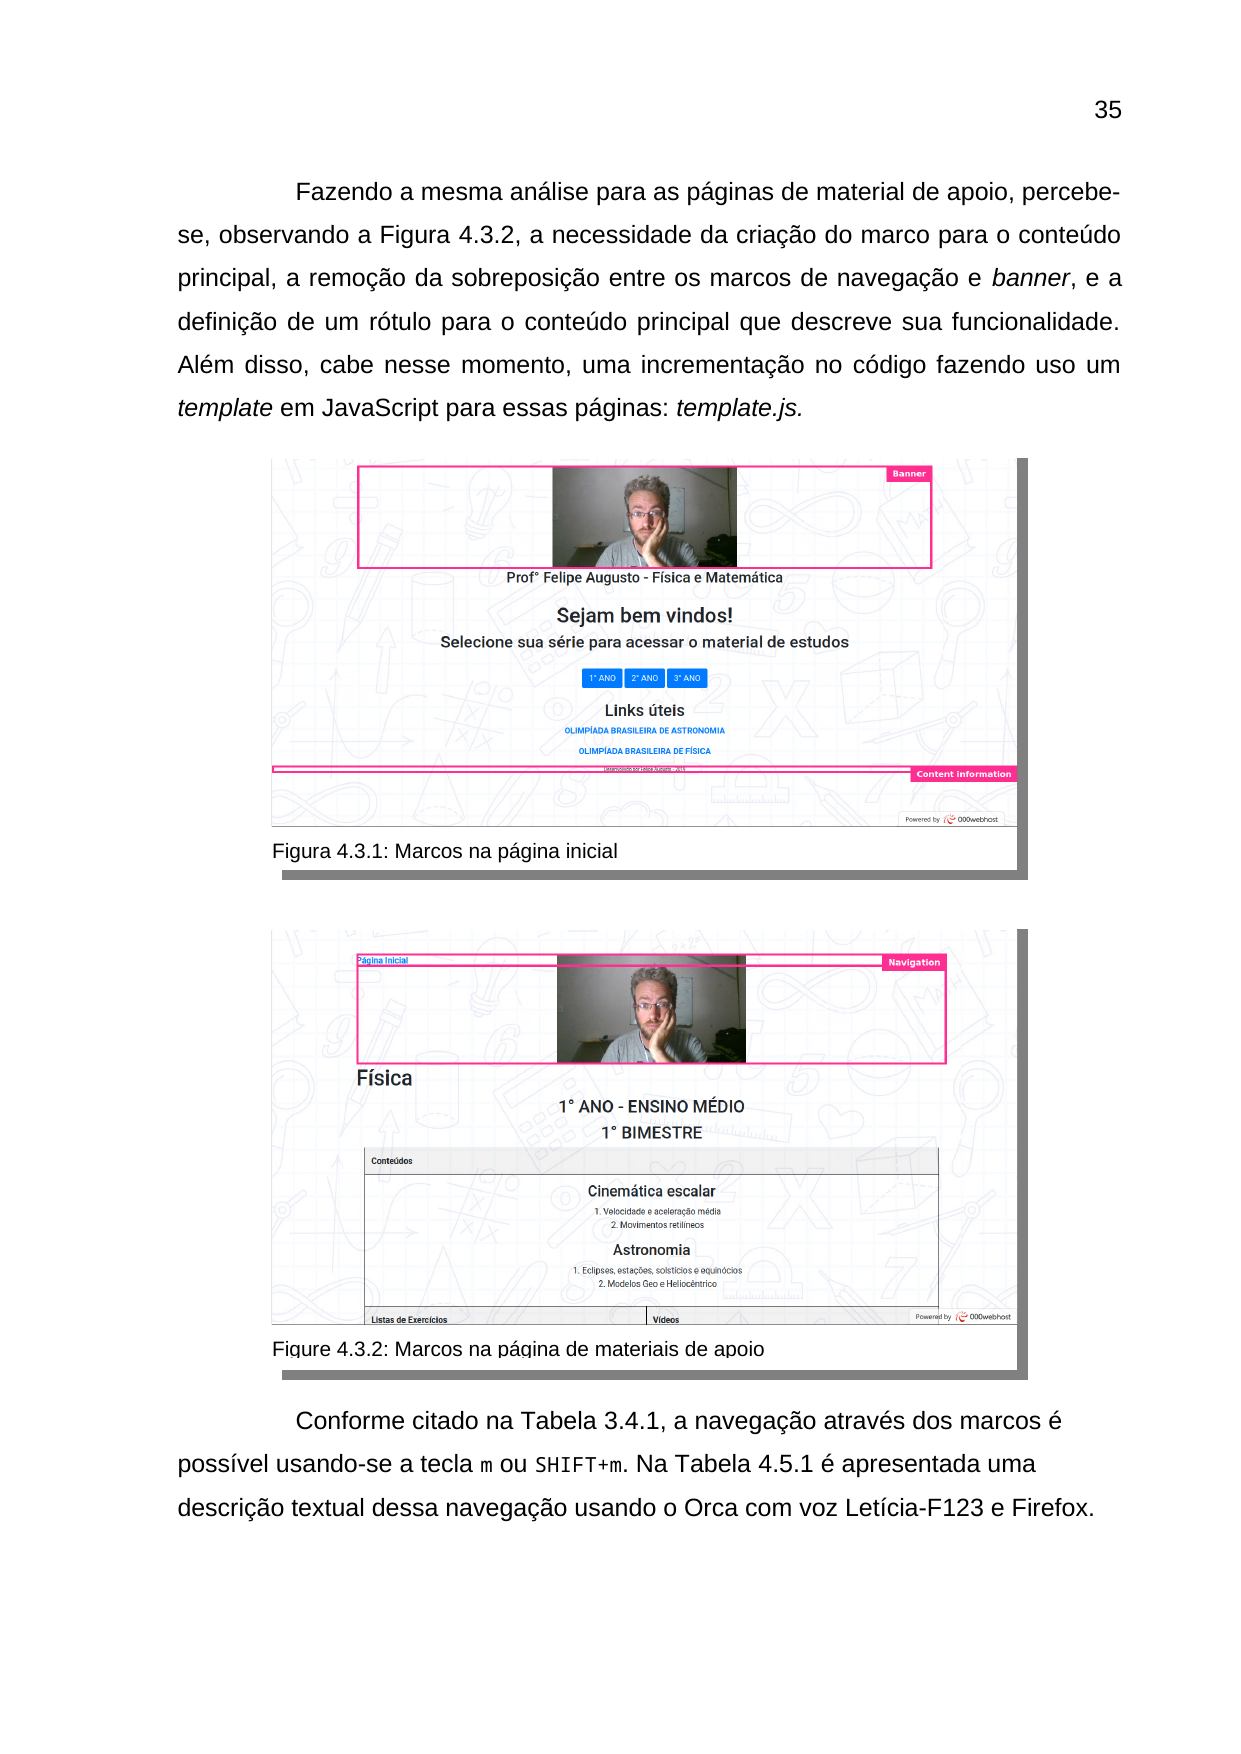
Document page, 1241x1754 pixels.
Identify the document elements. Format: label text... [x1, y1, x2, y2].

text Conforme citado na Tabela 3.4.1, a navegação através dos marcos é possível usando-se a tecla m ou SHIFT+m. Na Tabela 4.5.1 é apresentada uma descrição textual dessa navegação usando o Orca com voz Letícia-F123 e Firefox. [177, 1406, 1122, 1522]
text Fazendo a mesma análise para as páginas de material de apoio, percebe-se, observando a Figura 4.3.2, a necessidade da criação do marco para o conteúdo principal, a remoção da sobreposição entre os marcos de navegação e banner, e a definição de um rótulo para o conteúdo principal que descreve sua funcionalidade. Além disso, cabe nesse momento, uma incrementação no código fazendo uso um template em JavaScript para essas páginas: template.js. [177, 177, 1122, 422]
picture [271, 930, 1018, 1325]
picture [271, 459, 1018, 827]
text Figure 4.3.2: Marcos na página de materiais de apoio [272, 1325, 1017, 1358]
text Figura 4.3.1: Marcos na página inicial [272, 827, 1017, 863]
